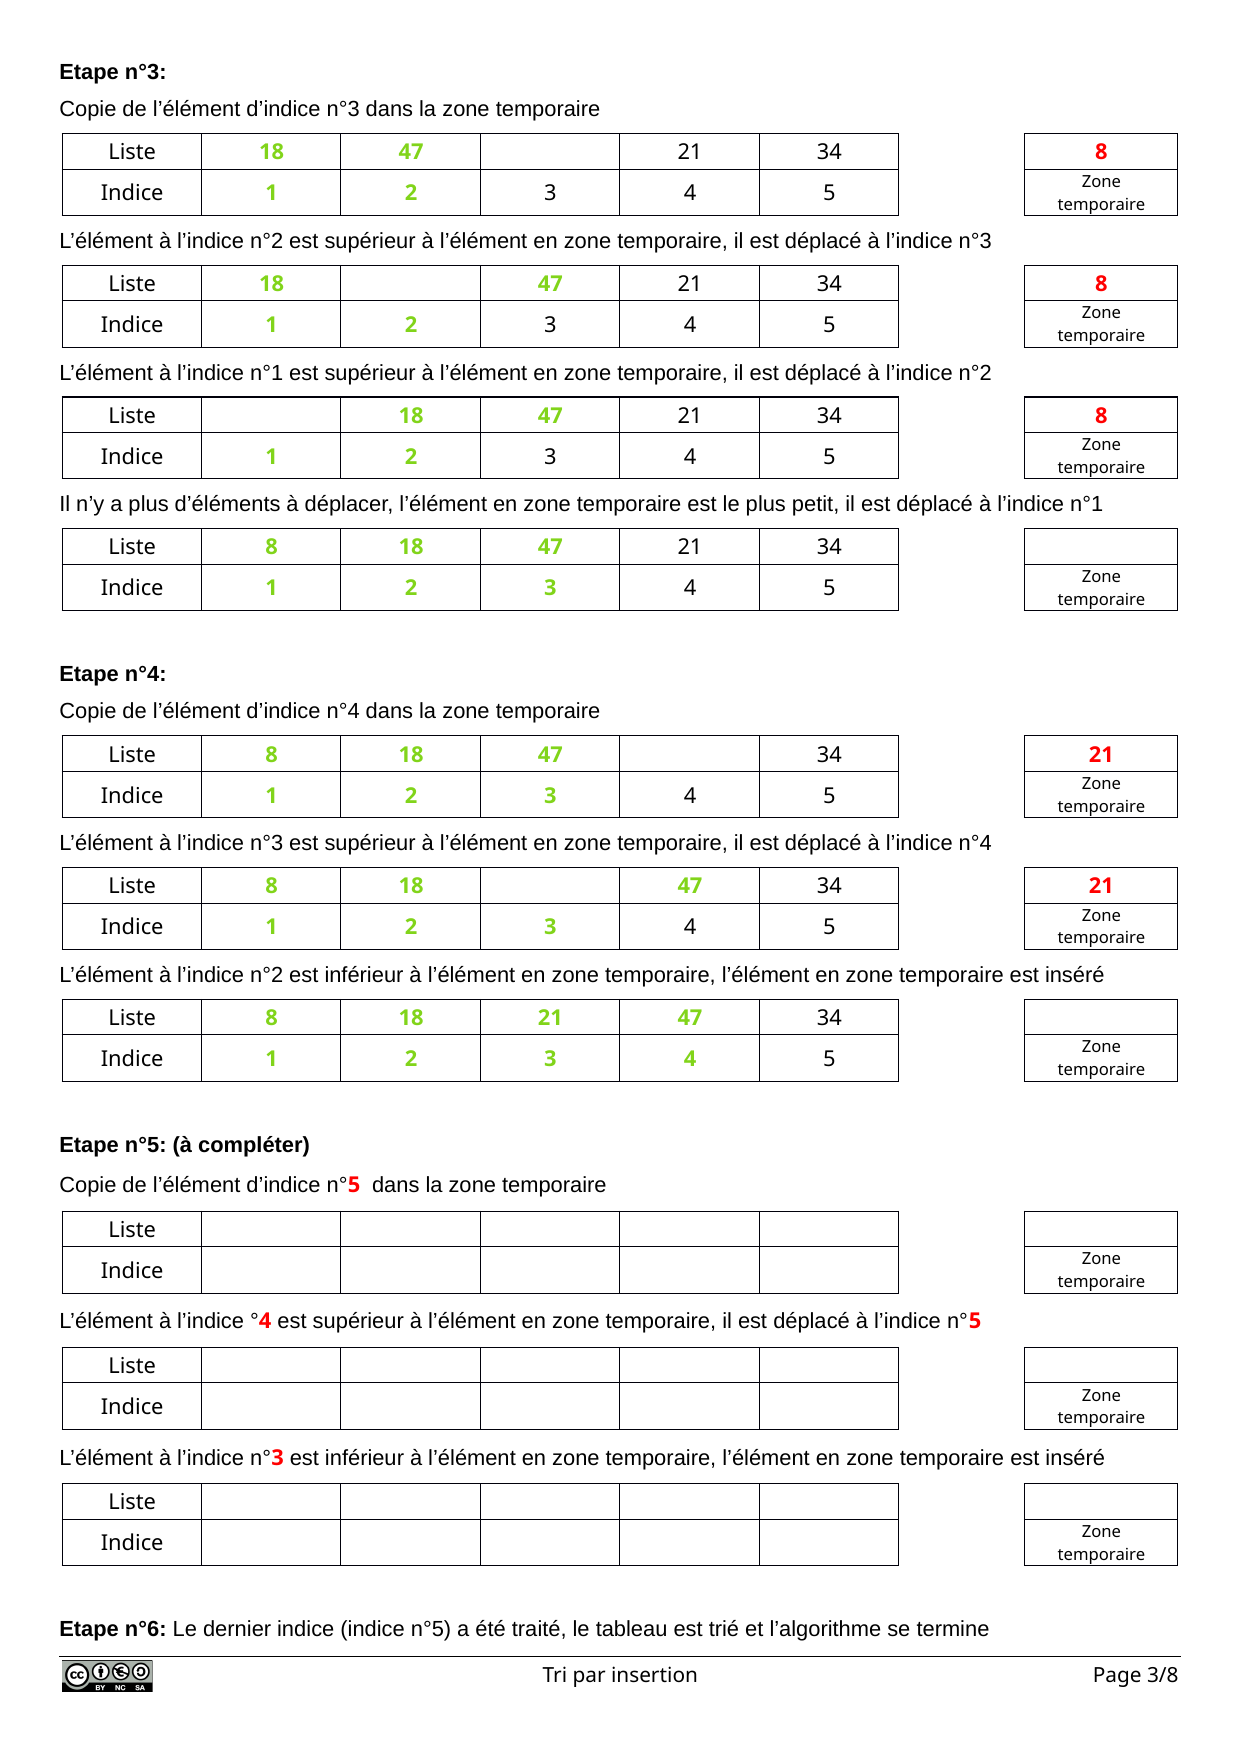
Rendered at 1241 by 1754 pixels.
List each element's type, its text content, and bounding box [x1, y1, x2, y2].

table_header 18 [341, 1000, 480, 1034]
table_cell Zone temporaire [1025, 170, 1177, 215]
table_header [1025, 529, 1177, 563]
table_cell [899, 1382, 1024, 1429]
table_header [899, 1483, 1024, 1518]
text Etape n°6: Le dernier indice (indice n°5) a été traité, le tableau est trié et l’algorithme se termine [59, 1616, 1181, 1642]
table_header Liste [63, 1484, 201, 1518]
text Etape n°3: [59, 59, 1181, 84]
table_header Liste [63, 398, 201, 432]
table_cell [202, 1247, 340, 1292]
table_header 47 [620, 1000, 759, 1034]
table_header [899, 528, 1024, 563]
picture [62, 1660, 153, 1692]
table_cell Indice [63, 904, 201, 949]
table_header Liste [63, 736, 201, 771]
table_header Liste [63, 529, 201, 563]
table_cell Indice [63, 1247, 201, 1292]
text Copie de l’élément d’indice n°3 dans la zone temporaire [59, 96, 1181, 121]
text Copie de l’élément d’indice n°4 dans la zone temporaire [59, 698, 1181, 723]
table_cell [481, 1520, 619, 1565]
table_header [481, 1484, 619, 1518]
table_cell [620, 1247, 759, 1292]
table_header 8 [1025, 134, 1177, 168]
table_header [760, 1484, 898, 1518]
table_header 47 [481, 398, 619, 432]
table_cell 3 [481, 301, 619, 347]
table_cell [620, 1520, 759, 1565]
table_header 8 [202, 868, 340, 902]
table_header Liste [63, 1212, 201, 1246]
table_header [620, 736, 759, 771]
table_cell 1 [202, 1035, 340, 1081]
table_cell 5 [760, 301, 898, 347]
table_header [341, 266, 480, 300]
text Etape n°5: (à compléter) [59, 1132, 1181, 1157]
text Etape n°4: [59, 661, 1181, 687]
table_cell 2 [341, 904, 480, 949]
table_cell 3 [481, 433, 619, 478]
text L’élément à l’indice n°2 est supérieur à l’élément en zone temporaire, il est déplacé à l’indice n°3 [59, 228, 1181, 253]
table_cell 5 [760, 433, 898, 478]
table_cell [899, 1034, 1024, 1081]
table_header [899, 867, 1024, 902]
table_cell [202, 1383, 340, 1429]
table_header 34 [760, 736, 898, 771]
table_cell 4 [620, 301, 759, 347]
table_cell 3 [481, 565, 619, 610]
table_header 34 [760, 398, 898, 432]
table_header [202, 1212, 340, 1246]
table_cell 1 [202, 565, 340, 610]
table_header [1025, 1348, 1177, 1382]
table_header 18 [202, 266, 340, 300]
table_header 18 [341, 398, 480, 432]
table_cell Indice [63, 1383, 201, 1429]
text L’élément à l’indice n°1 est supérieur à l’élément en zone temporaire, il est déplacé à l’indice n°2 [59, 359, 1181, 384]
table_cell 4 [620, 1035, 759, 1081]
table_header 21 [620, 398, 759, 432]
table_header [341, 1348, 480, 1382]
table_cell [899, 1246, 1024, 1292]
table_cell [899, 169, 1024, 215]
table_cell Zone temporaire [1025, 904, 1177, 949]
table_cell [760, 1247, 898, 1292]
table_cell Indice [63, 301, 201, 347]
table_header Liste [63, 1000, 201, 1034]
table_header 8 [1025, 266, 1177, 300]
table_cell Zone temporaire [1025, 1520, 1177, 1565]
table_cell 1 [202, 904, 340, 949]
table_cell Zone temporaire [1025, 1247, 1177, 1292]
table_header Liste [63, 266, 201, 300]
table_cell [899, 771, 1024, 817]
table_cell 4 [620, 565, 759, 610]
table_cell [341, 1247, 480, 1292]
table_header [899, 133, 1024, 168]
table_header 21 [620, 529, 759, 563]
table_cell Indice [63, 433, 201, 478]
text L’élément à l’indice n°2 est inférieur à l’élément en zone temporaire, l’élément en zone temporaire est inséré [59, 962, 1181, 987]
table_cell Zone temporaire [1025, 301, 1177, 347]
table_header [481, 134, 619, 168]
table_header [481, 1348, 619, 1382]
table_cell 4 [620, 170, 759, 215]
table_cell 2 [341, 772, 480, 817]
table_header 47 [620, 868, 759, 902]
table_cell [899, 432, 1024, 478]
table_cell 2 [341, 170, 480, 215]
table_header [899, 396, 1024, 432]
table_cell [481, 1247, 619, 1292]
table_cell [899, 903, 1024, 949]
table_cell 2 [341, 301, 480, 347]
table_header 8 [1025, 398, 1177, 432]
table_header [1025, 1212, 1177, 1246]
table_header 47 [481, 736, 619, 771]
table_cell 1 [202, 301, 340, 347]
table_cell Zone temporaire [1025, 565, 1177, 610]
table_cell 2 [341, 565, 480, 610]
table_header Liste [63, 868, 201, 902]
table_header 8 [202, 1000, 340, 1034]
table_cell 3 [481, 772, 619, 817]
table_header [1025, 1484, 1177, 1518]
table_header 34 [760, 868, 898, 902]
table_header 8 [202, 736, 340, 771]
table_cell 5 [760, 1035, 898, 1081]
text L’élément à l’indice n°3 est supérieur à l’élément en zone temporaire, il est déplacé à l’indice n°4 [59, 830, 1181, 855]
table_header Liste [63, 134, 201, 168]
table_cell 2 [341, 433, 480, 478]
table_cell [760, 1520, 898, 1565]
table_header 34 [760, 1000, 898, 1034]
table_cell [899, 300, 1024, 347]
table_cell 4 [620, 904, 759, 949]
table_header [341, 1484, 480, 1518]
table_cell 3 [481, 170, 619, 215]
table_header [620, 1348, 759, 1382]
table_cell Indice [63, 772, 201, 817]
table_cell Indice [63, 170, 201, 215]
table_cell Indice [63, 1520, 201, 1565]
table_cell Zone temporaire [1025, 772, 1177, 817]
table_header [202, 398, 340, 432]
table_cell [620, 1383, 759, 1429]
table_cell 4 [620, 433, 759, 478]
table_header 21 [620, 266, 759, 300]
text Il n’y a plus d’éléments à déplacer, l’élément en zone temporaire est le plus petit, il est déplacé à l’indice n°1 [59, 491, 1181, 516]
table_cell 1 [202, 433, 340, 478]
table_cell Zone temporaire [1025, 433, 1177, 478]
table_header [481, 868, 619, 902]
table_header 18 [341, 736, 480, 771]
text L’élément à l’indice n°3 est inférieur à l’élément en zone temporaire, l’élément en zone temporaire est inséré [59, 1441, 1181, 1471]
table_header 21 [620, 134, 759, 168]
table_header 47 [481, 266, 619, 300]
table_header [760, 1348, 898, 1382]
table_header [202, 1484, 340, 1518]
table_cell 5 [760, 565, 898, 610]
table_cell [202, 1520, 340, 1565]
table_cell Zone temporaire [1025, 1383, 1177, 1429]
table_header [341, 1212, 480, 1246]
table_cell 3 [481, 904, 619, 949]
table_header 21 [481, 1000, 619, 1034]
table_header 18 [341, 529, 480, 563]
table_cell [899, 564, 1024, 610]
table_header [899, 265, 1024, 300]
table_header 34 [760, 266, 898, 300]
table_header 18 [341, 868, 480, 902]
table_cell 4 [620, 772, 759, 817]
table_cell 5 [760, 170, 898, 215]
table_header [899, 999, 1024, 1034]
table_cell [481, 1383, 619, 1429]
text Copie de l’élément d’indice n°5 dans la zone temporaire [59, 1169, 1181, 1199]
table_cell [341, 1520, 480, 1565]
table_cell Zone temporaire [1025, 1035, 1177, 1081]
table_cell [760, 1383, 898, 1429]
table_header [899, 735, 1024, 771]
table_cell 2 [341, 1035, 480, 1081]
table_cell 1 [202, 772, 340, 817]
table_cell 5 [760, 904, 898, 949]
table_header [481, 1212, 619, 1246]
table_cell 1 [202, 170, 340, 215]
table_cell 5 [760, 772, 898, 817]
text L’élément à l’indice °4 est supérieur à l’élément en zone temporaire, il est déplacé à l’indice n°5 [59, 1305, 1181, 1335]
table_header 21 [1025, 736, 1177, 771]
table_cell Indice [63, 1035, 201, 1081]
table_header [620, 1484, 759, 1518]
table_cell Indice [63, 565, 201, 610]
table_cell [341, 1383, 480, 1429]
table_header 47 [481, 529, 619, 563]
table_header 21 [1025, 868, 1177, 902]
table_cell [899, 1519, 1024, 1565]
table_header Liste [63, 1348, 201, 1382]
table_header [1025, 1000, 1177, 1034]
table_header 8 [202, 529, 340, 563]
table_header [620, 1212, 759, 1246]
table_header 47 [341, 134, 480, 168]
table_header 18 [202, 134, 340, 168]
table_header [760, 1212, 898, 1246]
table_header 34 [760, 529, 898, 563]
table_header [899, 1211, 1024, 1246]
table_header [202, 1348, 340, 1382]
table_header [899, 1347, 1024, 1382]
table_header 34 [760, 134, 898, 168]
table_cell 3 [481, 1035, 619, 1081]
